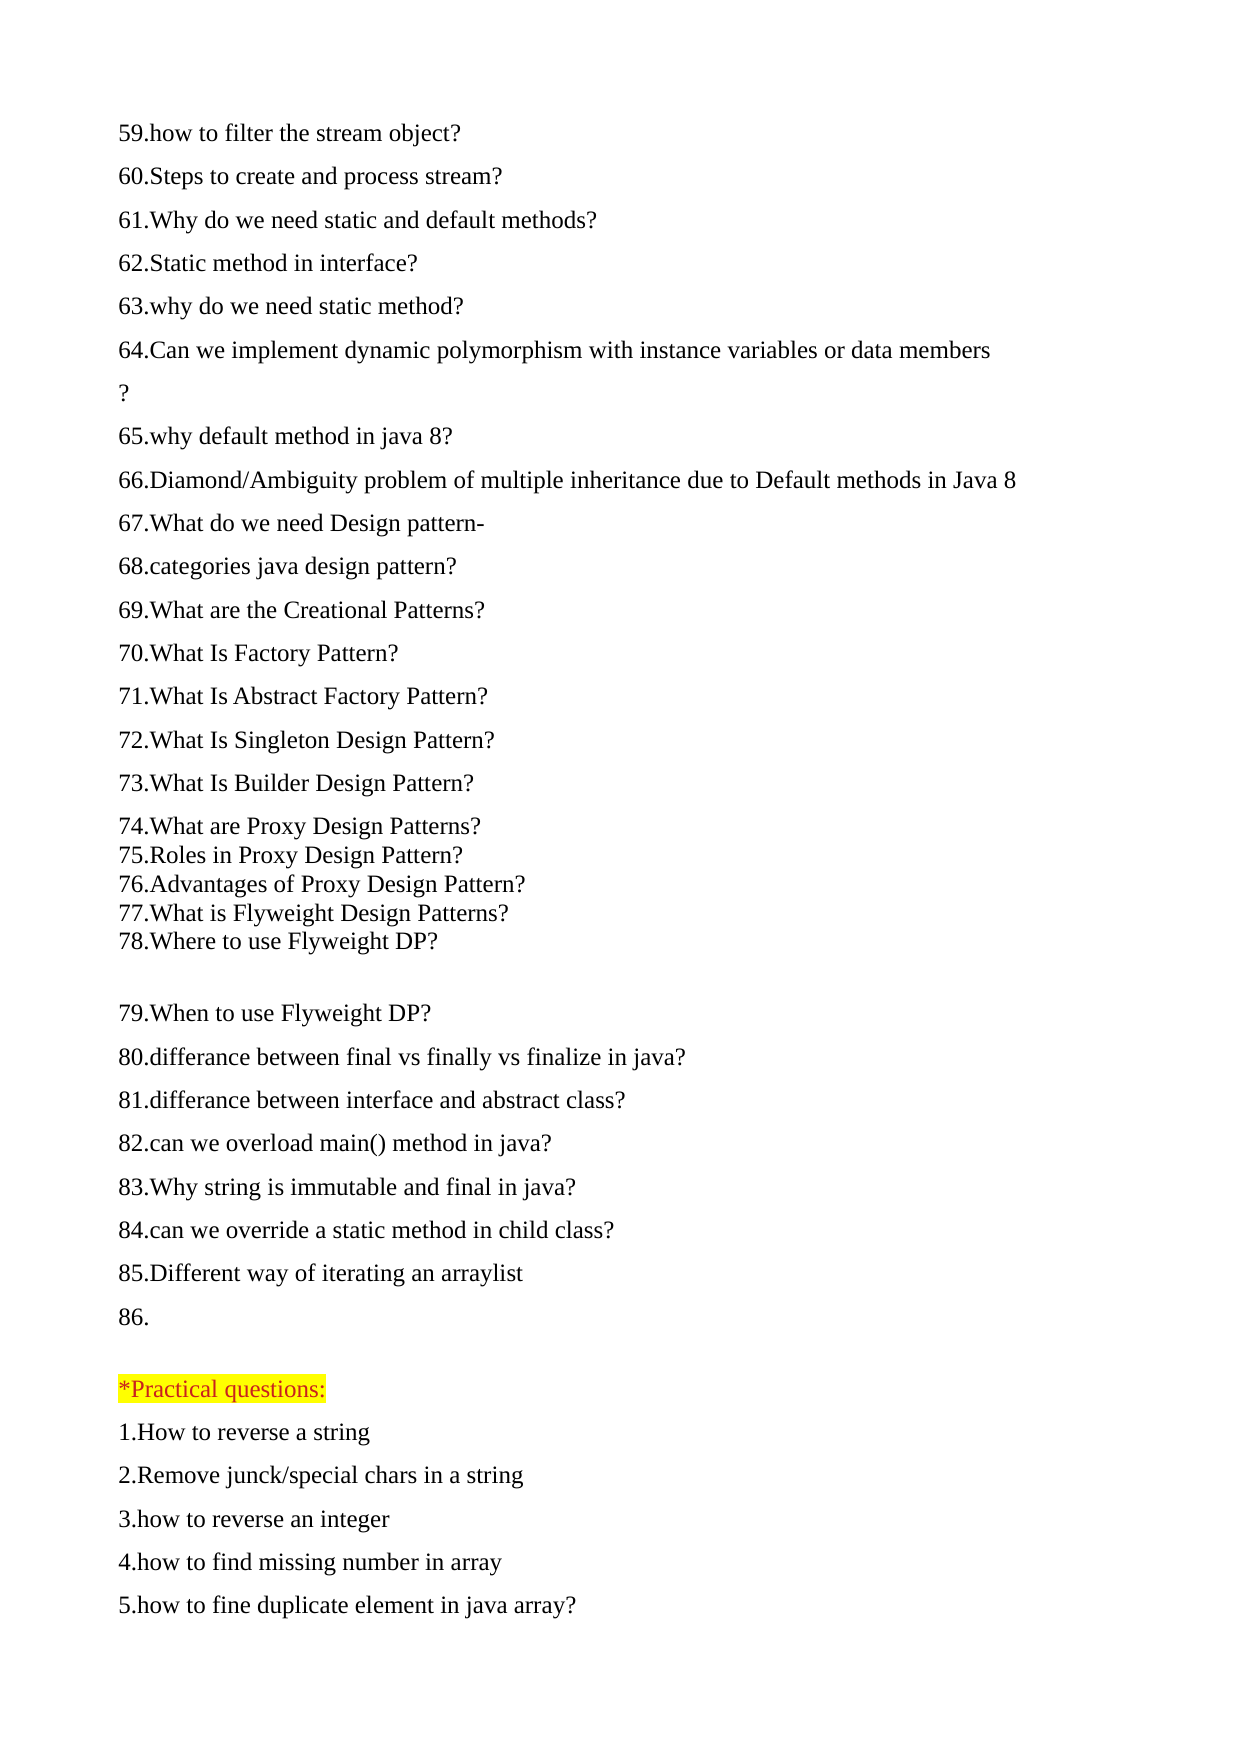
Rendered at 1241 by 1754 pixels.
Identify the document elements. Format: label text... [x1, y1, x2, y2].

text 64.Can we implement dynamic polymorphism with instance variables or data members [118, 335, 1122, 363]
text 65.why default method in java 8? [118, 421, 1122, 450]
text 59.how to filter the stream object? [118, 118, 1122, 147]
text 3.how to reverse an integer [118, 1504, 1122, 1533]
text 4.how to find missing number in array [118, 1547, 1122, 1576]
text 1.How to reverse a string [118, 1417, 1122, 1446]
text 69.What are the Creational Patterns? [118, 595, 1122, 623]
text 84.can we override a static method in child class? [118, 1215, 1122, 1244]
text 62.Static method in interface? [118, 248, 1122, 277]
text 79.When to use Flyweight DP? [118, 998, 1122, 1027]
text 81.differance between interface and abstract class? [118, 1085, 1122, 1114]
text 60.Steps to create and process stream? [118, 161, 1122, 190]
text 63.why do we need static method? [118, 291, 1122, 320]
text 66.Diamond/Ambiguity problem of multiple inheritance due to Default methods in Java 8 [118, 465, 1122, 493]
text 73.What Is Builder Design Pattern? [118, 768, 1122, 797]
text 80.differance between final vs finally vs finalize in java? [118, 1042, 1122, 1071]
text 70.What Is Factory Pattern? [118, 638, 1122, 667]
text 82.can we overload main() method in java? [118, 1128, 1122, 1157]
text 67.What do we need Design pattern- [118, 508, 1122, 537]
text 83.Why string is immutable and final in java? [118, 1172, 1122, 1201]
text 74.What are Proxy Design Patterns? 75.Roles in Proxy Design Pattern? 76.Advantages of Proxy Design Pattern? 77.What is Flyweight Design Patterns? 78.Where to use Flyweight DP? [118, 811, 1122, 984]
text 86. [118, 1302, 1122, 1359]
text 85.Different way of iterating an arraylist [118, 1258, 1122, 1287]
text 71.What Is Abstract Factory Pattern? [118, 681, 1122, 710]
text 2.Remove junck/special chars in a string [118, 1461, 1122, 1489]
text *Practical questions: [118, 1374, 1122, 1403]
text ? [118, 378, 1122, 407]
text 61.Why do we need static and default methods? [118, 205, 1122, 233]
text 68.categories java design pattern? [118, 551, 1122, 580]
text 5.how to fine duplicate element in java array? [118, 1591, 1122, 1619]
text 72.What Is Singleton Design Pattern? [118, 725, 1122, 753]
